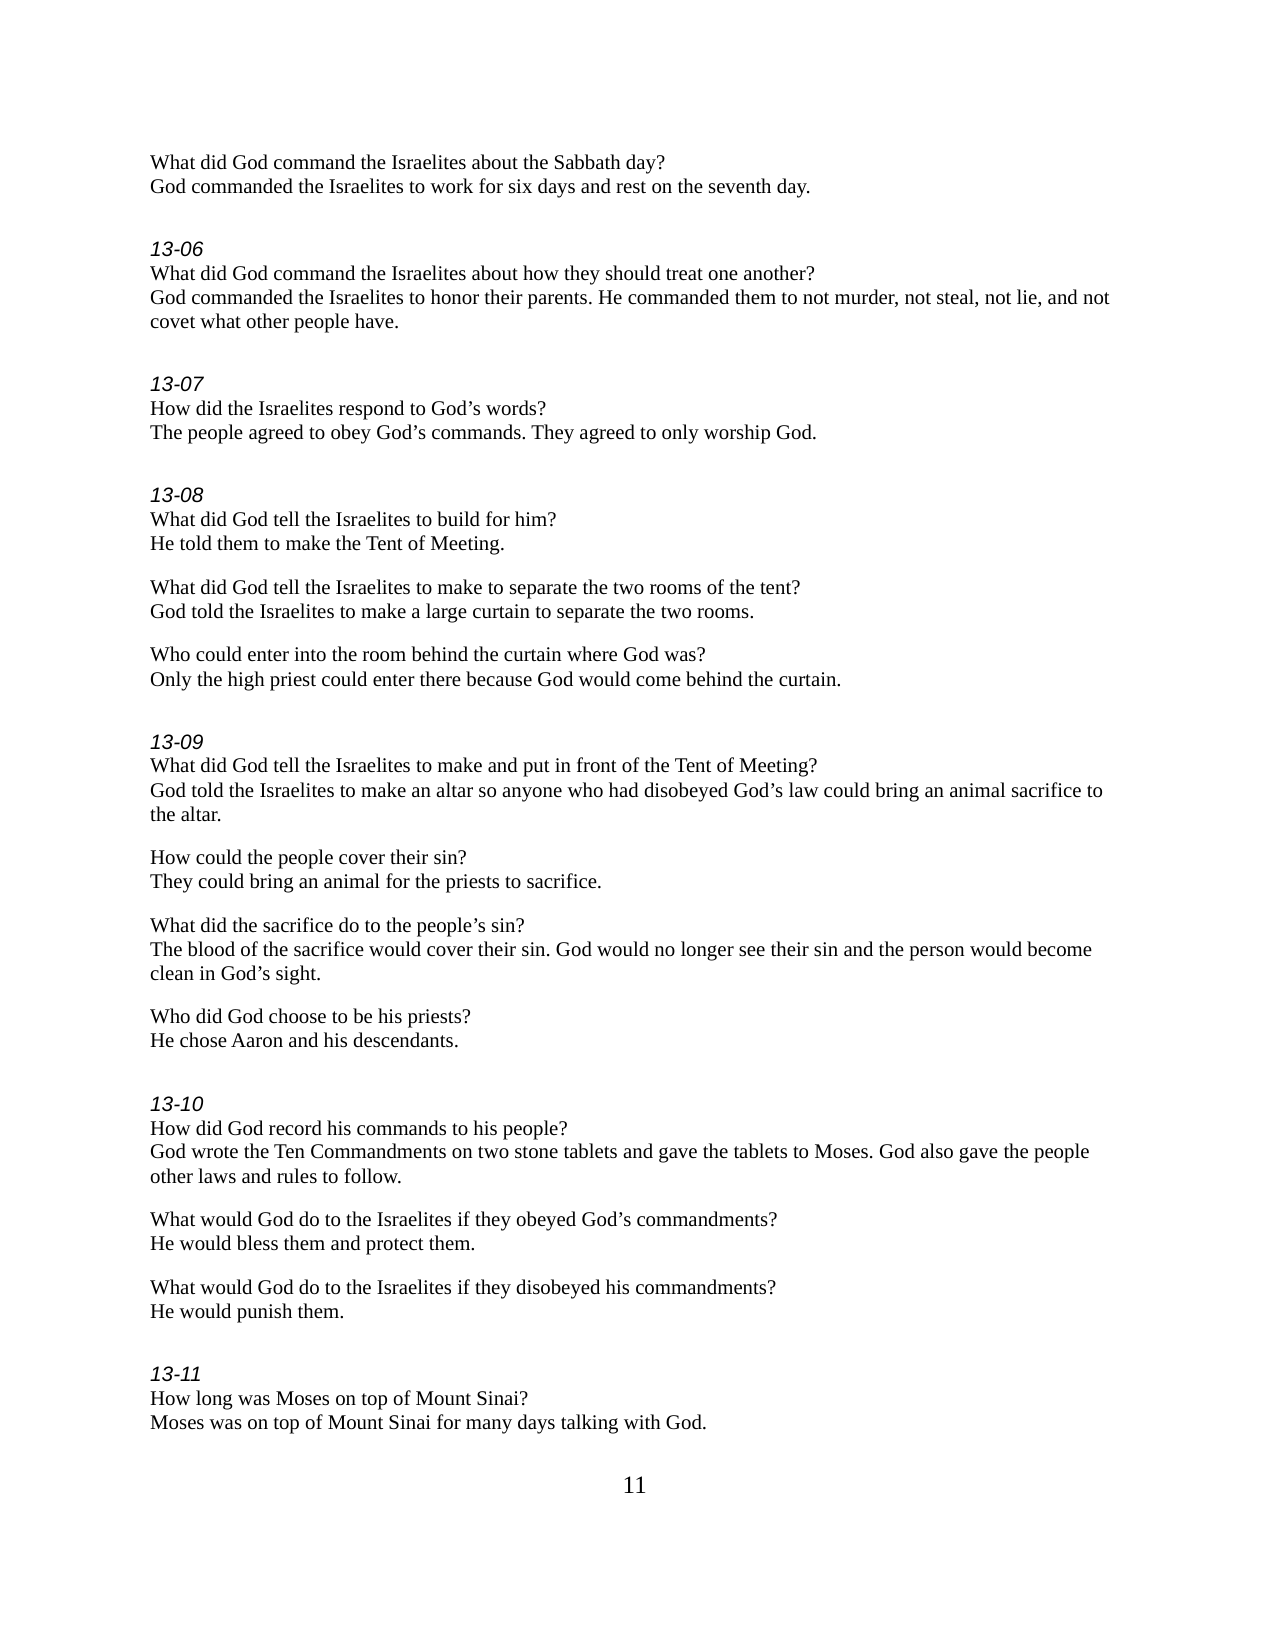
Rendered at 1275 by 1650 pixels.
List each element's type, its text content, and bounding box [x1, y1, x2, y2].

text What did God command the Israelites about the Sabbath day? God commanded the Israelites to work for six days and rest on the seventh day. [150, 150, 1125, 198]
text What would God do to the Israelites if they obeyed God’s commandments? He would bless them and protect them. [150, 1207, 1125, 1255]
subtitle 13-07 [150, 372, 1125, 396]
text How did the Israelites respond to God’s words? The people agreed to obey God’s commands. They agreed to only worship God. [150, 396, 1125, 444]
text What did God tell the Israelites to build for him? He told them to make the Tent of Meeting. [150, 507, 1125, 555]
text What would God do to the Israelites if they disobeyed his commandments? He would punish them. [150, 1275, 1125, 1323]
subtitle 13-09 [150, 729, 1125, 753]
text What did God tell the Israelites to make and put in front of the Tent of Meeting? God told the Israelites to make an altar so anyone who had disobeyed God’s law could bring an animal sacrifice to the altar. [150, 753, 1125, 826]
text How did God record his commands to his people? God wrote the Ten Commandments on two stone tablets and gave the tablets to Moses. God also gave the people other laws and rules to follow. [150, 1115, 1125, 1188]
text Who could enter into the room behind the curtain where God was? Only the high priest could enter there because God would come behind the curtain. [150, 642, 1125, 691]
subtitle 13-06 [150, 237, 1125, 261]
text How could the people cover their sin? They could bring an animal for the priests to sacrifice. [150, 845, 1125, 893]
text How long was Moses on top of Mount Sinai? Moses was on top of Mount Sinai for many days talking with God. [150, 1386, 1125, 1434]
text What did God tell the Israelites to make to separate the two rooms of the tent? God told the Israelites to make a large curtain to separate the two rooms. [150, 575, 1125, 623]
subtitle 13-10 [150, 1091, 1125, 1115]
text What did the sacrifice do to the people’s sin? The blood of the sacrifice would cover their sin. God would no longer see their sin and the person would become clean in God’s sight. [150, 913, 1125, 985]
subtitle 13-11 [150, 1362, 1125, 1386]
text Who did God choose to be his priests? He chose Aaron and his descendants. [150, 1004, 1125, 1052]
text What did God command the Israelites about how they should treat one another? God commanded the Israelites to honor their parents. He commanded them to not murder, not steal, not lie, and not covet what other people have. [150, 261, 1125, 333]
subtitle 13-08 [150, 483, 1125, 507]
